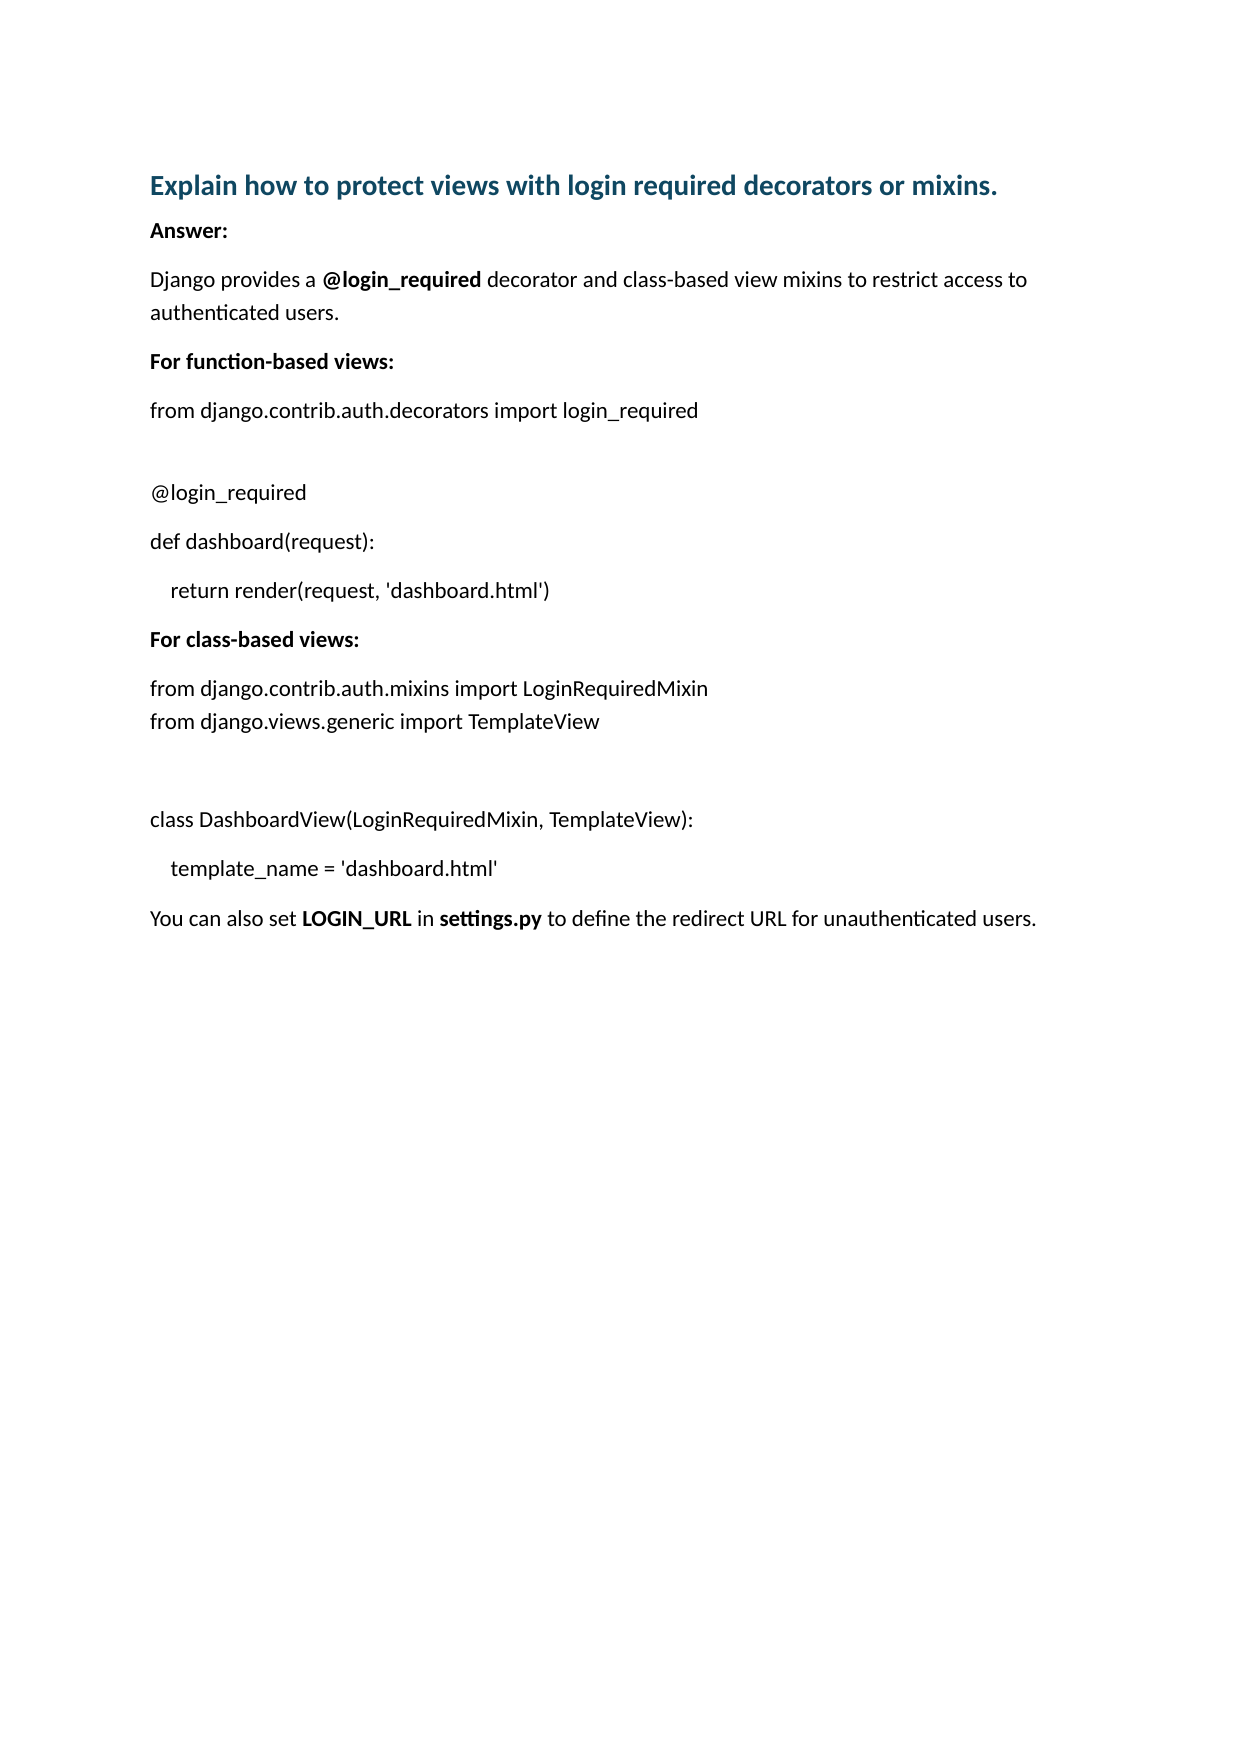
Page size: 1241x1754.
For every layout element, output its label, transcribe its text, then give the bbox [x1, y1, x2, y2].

text Django provides a @login_required decorator and class-based view mixins to restrict access to authenticated users. [150, 265, 1090, 326]
text For function-based views: [150, 347, 1090, 375]
text @login_required [150, 478, 1090, 506]
text from django.contrib.auth.decorators import login_required [150, 396, 1090, 424]
text class DashboardView(LoginRequiredMixin, TemplateView): [150, 805, 1090, 833]
text from django.contrib.auth.mixins import LoginRequiredMixin [150, 674, 1090, 703]
text from django.views.generic import TemplateView [150, 707, 1090, 735]
subtitle Explain how to protect views with login required decorators or mixins. [150, 167, 1090, 202]
text You can also set LOGIN_URL in settings.py to define the redirect URL for unauthenticated users. [150, 904, 1090, 932]
text return render(request, 'dashboard.html') [150, 576, 1090, 604]
text template_name = 'dashboard.html' [150, 854, 1090, 883]
text Answer: [150, 216, 1090, 244]
text For class-based views: [150, 625, 1090, 653]
text def dashboard(request): [150, 527, 1090, 555]
